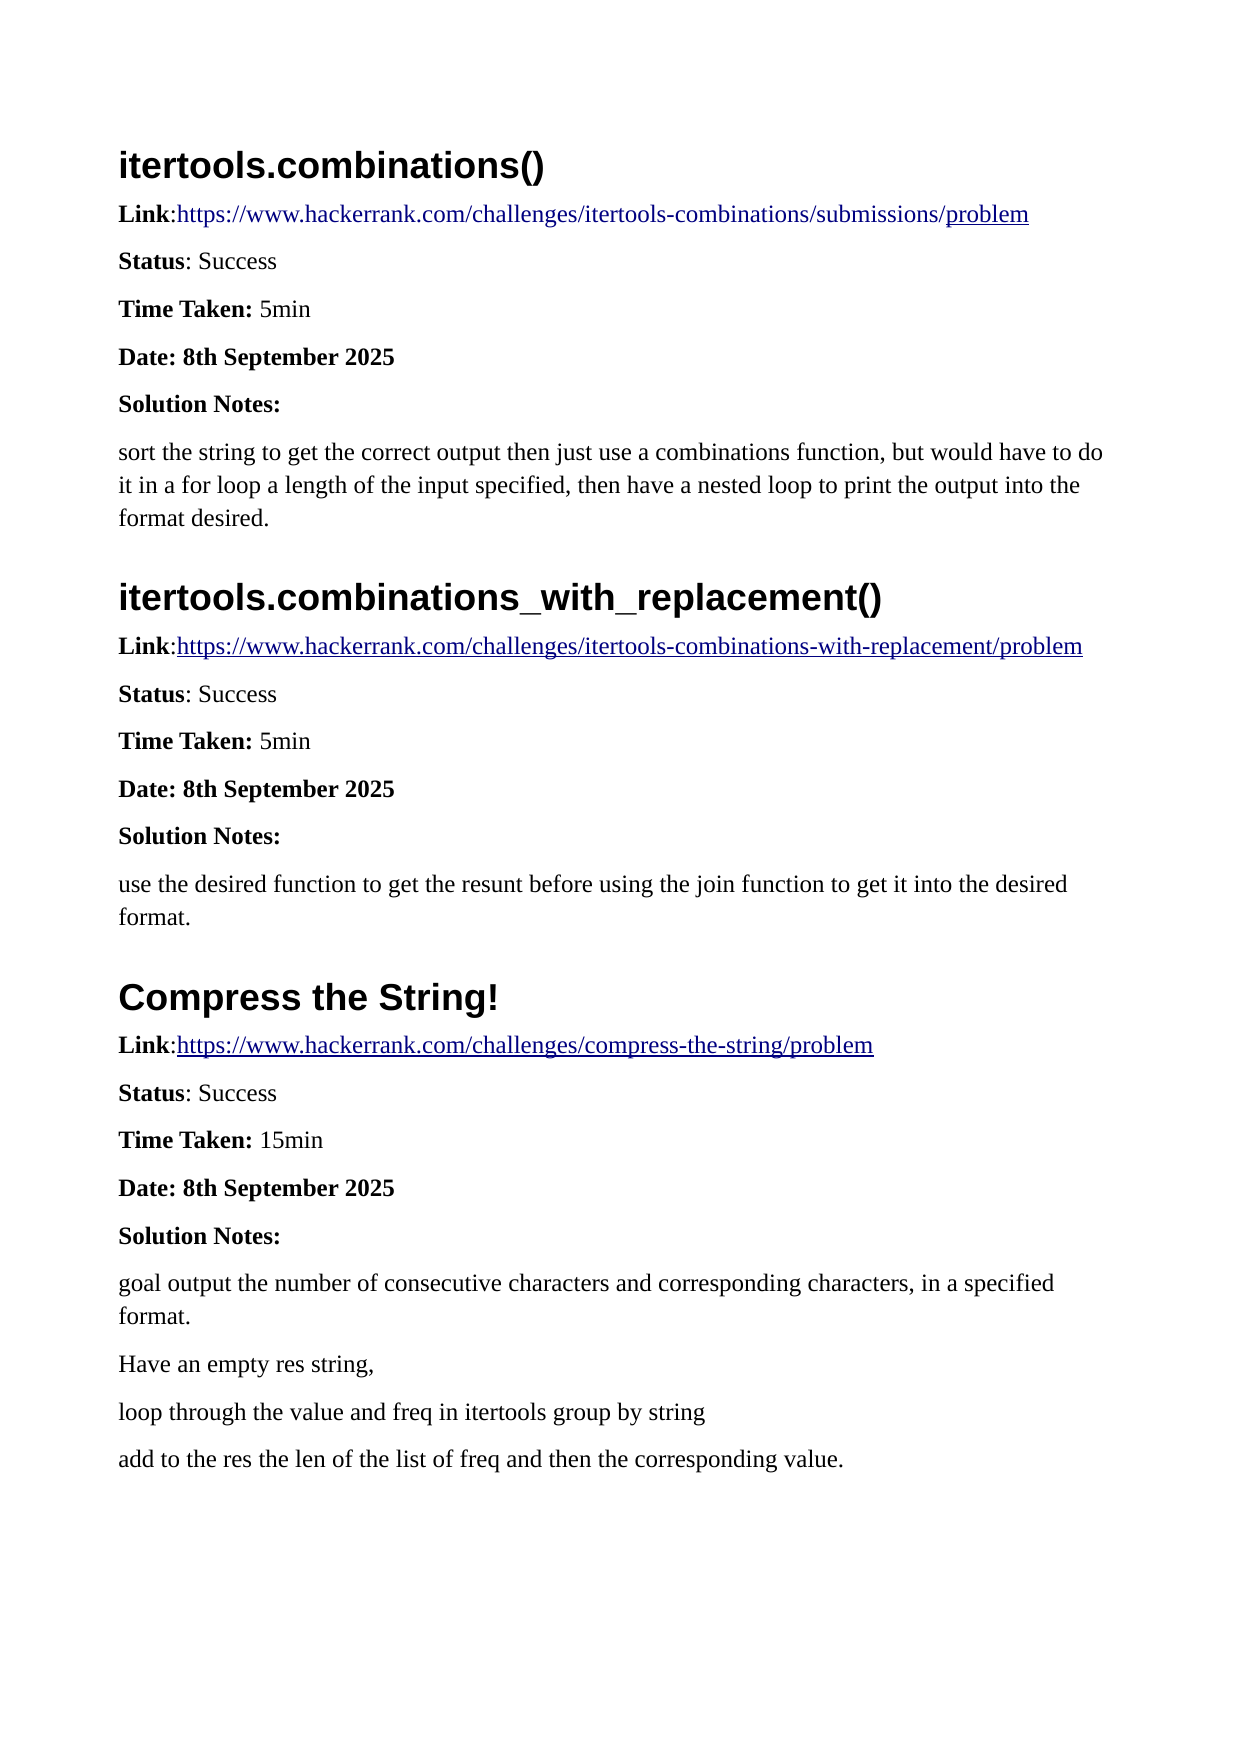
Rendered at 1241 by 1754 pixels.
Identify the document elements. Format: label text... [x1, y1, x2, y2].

text Time Taken: 5min [118, 726, 1122, 755]
text Date: 8th September 2025 [118, 1173, 1122, 1202]
text loop through the value and freq in itertools group by string [118, 1397, 1122, 1425]
text Time Taken: 5min [118, 294, 1122, 323]
text Link:https://www.hackerrank.com/challenges/itertools-combinations-with-replacement/problem [118, 631, 1122, 660]
text Have an empty res string, [118, 1349, 1122, 1378]
text goal output the number of consecutive characters and corresponding characters, in a specified format. [118, 1268, 1122, 1330]
text Link:https://www.hackerrank.com/challenges/itertools-combinations/submissions/problem [118, 199, 1122, 227]
subtitle Compress the String! [118, 975, 1122, 1018]
subtitle itertools.combinations() [118, 143, 1122, 186]
text Status: Success [118, 1078, 1122, 1107]
subtitle itertools.combinations_with_replacement() [118, 575, 1122, 618]
text Solution Notes: [118, 389, 1122, 418]
text Time Taken: 15min [118, 1126, 1122, 1154]
text Date: 8th September 2025 [118, 342, 1122, 370]
text sort the string to get the correct output then just use a combinations function, but would have to do it in a for loop a length of the input specified, then have a nested loop to print the output into the format desired. [118, 437, 1122, 532]
text Status: Success [118, 679, 1122, 707]
text Date: 8th September 2025 [118, 774, 1122, 803]
text Solution Notes: [118, 1221, 1122, 1249]
text add to the res the len of the list of freq and then the corresponding value. [118, 1444, 1122, 1473]
text use the desired function to get the resunt before using the join function to get it into the desired format. [118, 869, 1122, 931]
text Link:https://www.hackerrank.com/challenges/compress-the-string/problem [118, 1030, 1122, 1059]
text Status: Success [118, 246, 1122, 275]
text Solution Notes: [118, 821, 1122, 850]
